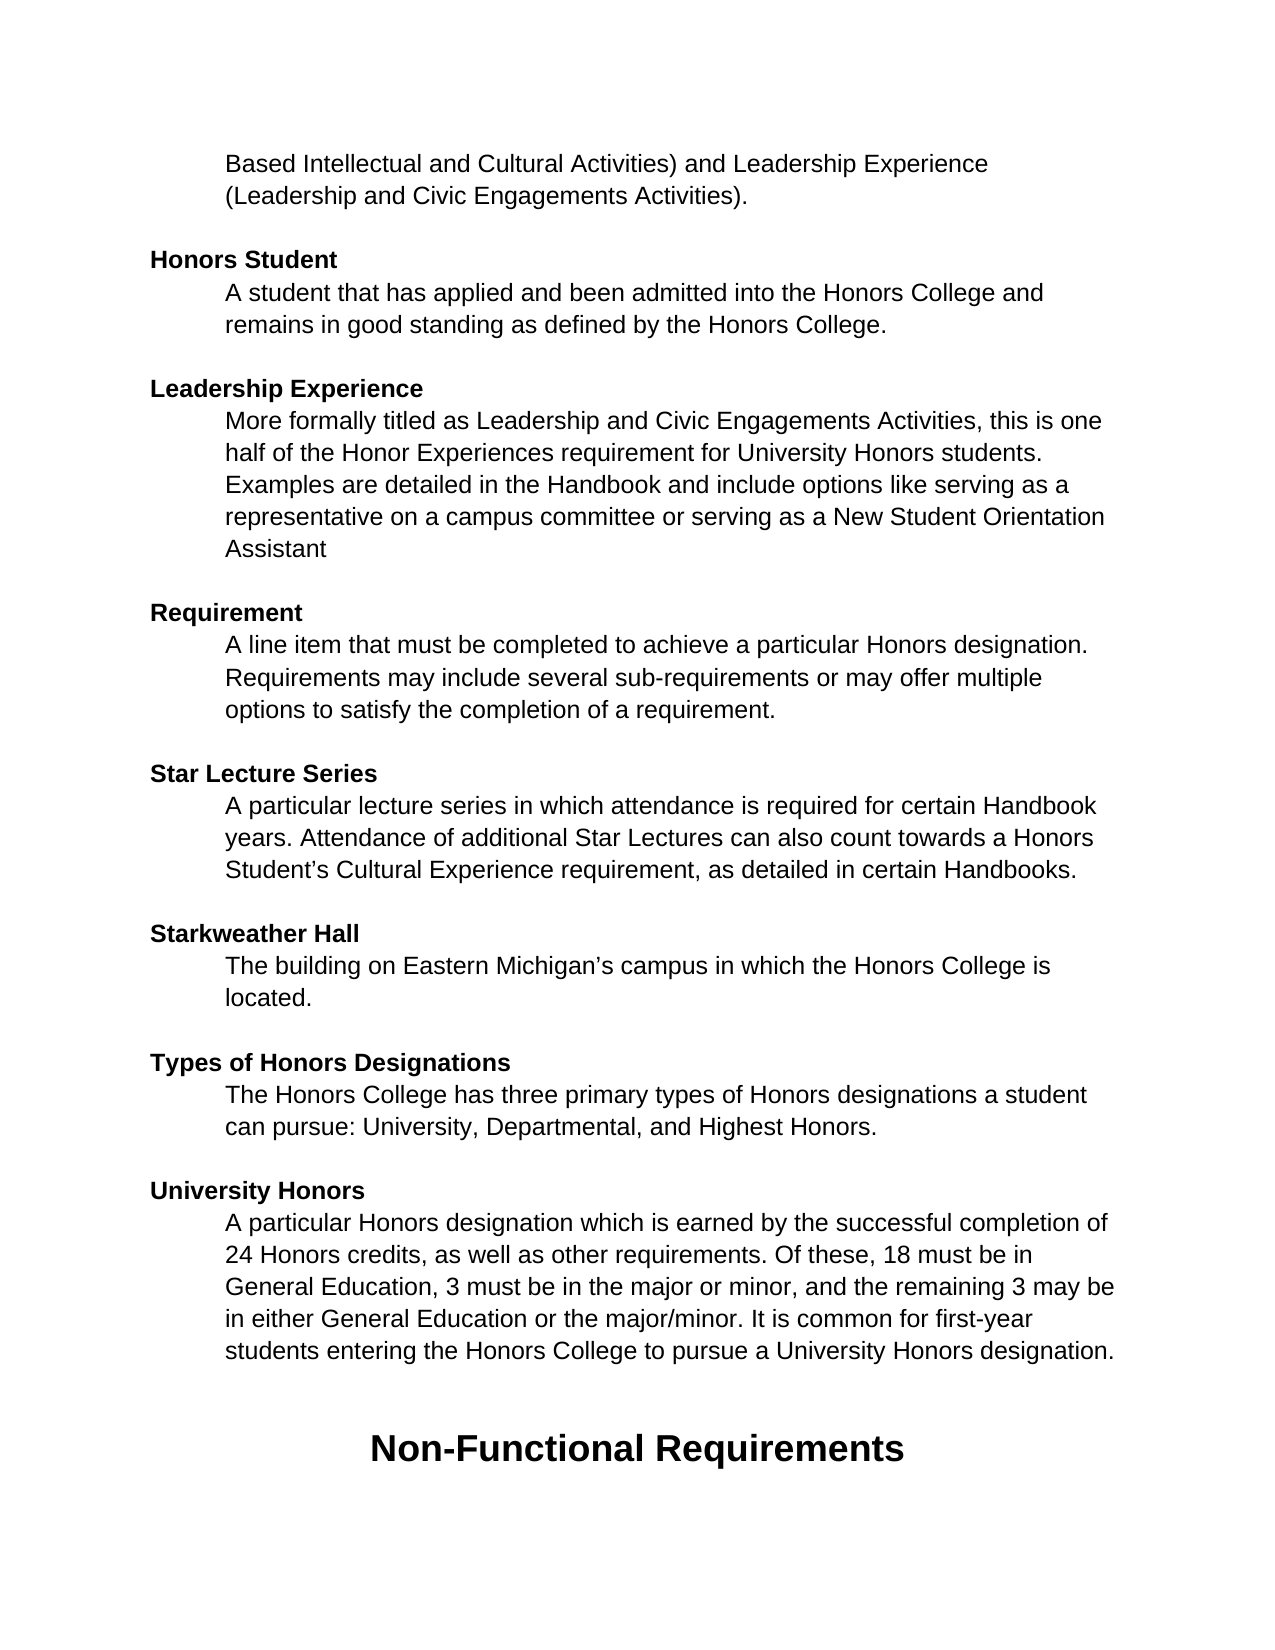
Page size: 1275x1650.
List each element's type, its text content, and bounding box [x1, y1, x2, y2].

text The building on Eastern Michigan’s campus in which the Honors College is located. [225, 952, 1125, 1012]
text University Honors [150, 1177, 1125, 1204]
text Types of Honors Designations [150, 1048, 1125, 1076]
text Based Intellectual and Cultural Activities) and Leadership Experience (Leadership and Civic Engagements Activities). [225, 150, 1125, 210]
text Non-Functional Requirements [150, 1428, 1125, 1470]
text Leadership Experience [150, 374, 1125, 402]
text More formally titled as Leadership and Civic Engagements Activities, this is one half of the Honor Experiences requirement for University Honors students. Examples are detailed in the Handbook and include options like serving as a representative on a campus committee or serving as a New Student Orientation Assistant [225, 407, 1125, 563]
text A student that has applied and been admitted into the Honors College and remains in good standing as defined by the Honors College. [225, 278, 1125, 338]
text Star Lecture Series [150, 759, 1125, 787]
text A particular lecture series in which attendance is required for certain Handbook years. Attendance of additional Star Lectures can also count towards a Honors Student’s Cultural Experience requirement, as detailed in certain Handbooks. [225, 792, 1125, 884]
text Requirement [150, 599, 1125, 627]
text A particular Honors designation which is earned by the successful completion of 24 Honors credits, as well as other requirements. Of these, 18 must be in General Education, 3 must be in the major or minor, and the remaining 3 may be in either General Education or the major/minor. It is common for first-year students entering the Honors College to pursue a University Honors designation. [225, 1209, 1125, 1365]
text Honors Student [150, 214, 1125, 274]
text Starkweather Hall [150, 920, 1125, 948]
text The Honors College has three primary types of Honors designations a student can pursue: University, Departmental, and Highest Honors. [225, 1080, 1125, 1140]
text A line item that must be completed to achieve a particular Honors designation. Requirements may include several sub-requirements or may offer multiple options to satisfy the completion of a requirement. [225, 631, 1125, 723]
